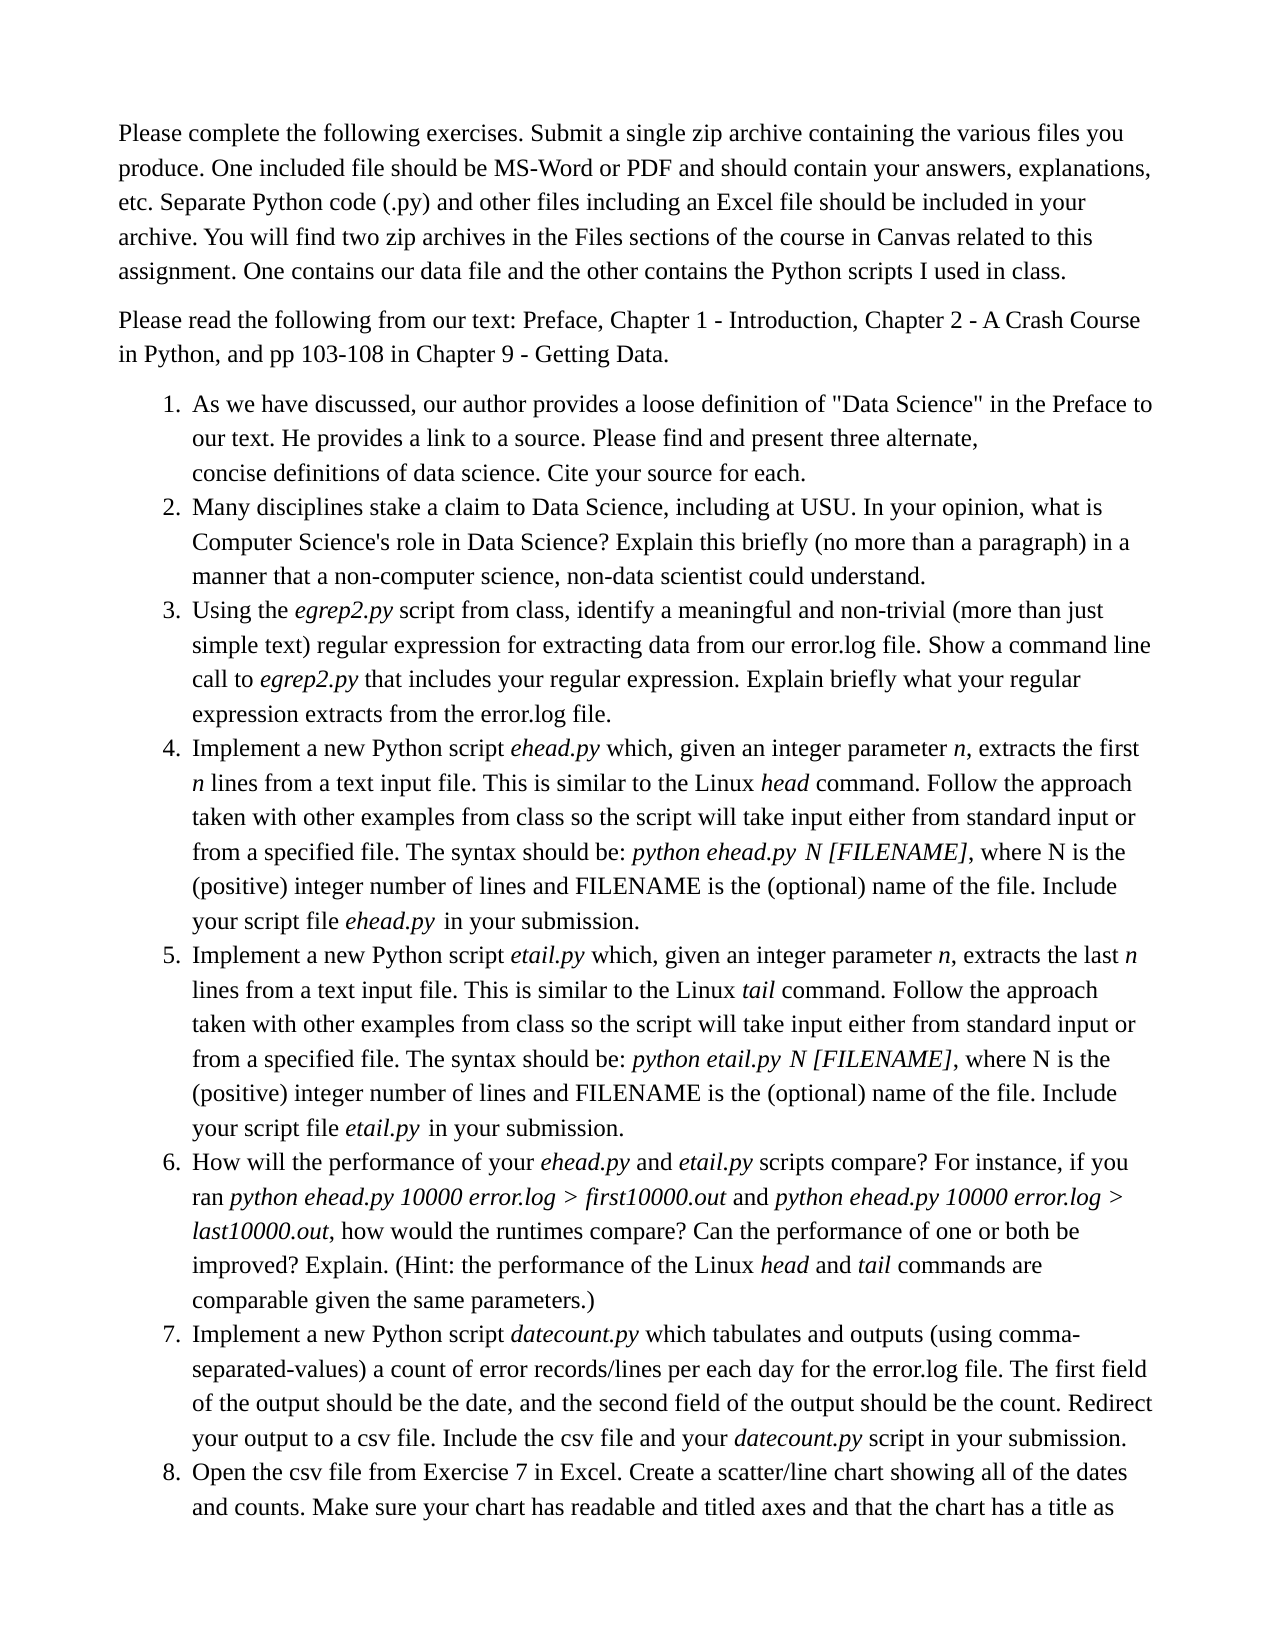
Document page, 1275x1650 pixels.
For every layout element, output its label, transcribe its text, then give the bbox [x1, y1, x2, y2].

list Open the csv file from Exercise 7 in Excel. Create a scatter/line chart showing all of the dates and counts. Make sure your chart has readable and titled axes and that the chart has a title as [162, 1457, 1157, 1521]
list Implement a new Python script datecount.py which tabulates and outputs (using comma-separated-values) a count of error records/lines per each day for the error.log file. The first field of the output should be the date, and the second field of the output should be the count. Redirect your output to a csv file. Include the csv file and your datecount.py script in your submission. [162, 1319, 1157, 1452]
list Using the egrep2.py script from class, identify a meaningful and non-trivial (more than just simple text) regular expression for extracting data from our error.log file. Show a command line call to egrep2.py that includes your regular expression. Explain briefly what your regular expression extracts from the error.log file. [162, 596, 1157, 728]
list How will the performance of your ehead.py and etail.py scripts compare? For instance, if you ran python ehead.py 10000 error.log > first10000.out and python ehead.py 10000 error.log > last10000.out, how would the runtimes compare? Can the performance of one or both be improved? Explain. (Hint: the performance of the Linux head and tail commands are comparable given the same parameters.) [162, 1147, 1157, 1314]
text Please read the following from our text: Preface, Chapter 1 - Introduction, Chapter 2 - A Crash Course in Python, and pp 103-108 in Chapter 9 - Getting Data. [118, 305, 1157, 368]
list As we have discussed, our author provides a loose definition of "Data Science" in the Preface to our text. He provides a link to a source. Please find and present three alternate, concise definitions of data science. Cite your source for each. [162, 389, 1157, 486]
list Many disciplines stake a claim to Data Science, including at USU. In your opinion, what is Computer Science's role in Data Science? Explain this briefly (no more than a paragraph) in a manner that a non-computer science, non-data scientist could understand. [162, 492, 1157, 590]
list Implement a new Python script etail.py which, given an integer parameter n, extracts the last n lines from a text input file. This is similar to the Linux tail command. Follow the approach taken with other examples from class so the script will take input either from standard input or from a specified file. The syntax should be: python etail.py N [FILENAME], where N is the (positive) integer number of lines and FILENAME is the (optional) name of the file. Include your script file etail.py in your submission. [162, 940, 1157, 1141]
list Implement a new Python script ehead.py which, given an integer parameter n, extracts the first n lines from a text input file. This is similar to the Linux head command. Follow the approach taken with other examples from class so the script will take input either from standard input or from a specified file. The syntax should be: python ehead.py N [FILENAME], where N is the (positive) integer number of lines and FILENAME is the (optional) name of the file. Include your script file ehead.py in your submission. [162, 733, 1157, 934]
text Please complete the following exercises. Submit a single zip archive containing the various files you produce. One included file should be MS-Word or PDF and should contain your answers, explanations, etc. Separate Python code (.py) and other files including an Excel file should be included in your archive. You will find two zip archives in the Files sections of the course in Canvas related to this assignment. One contains our data file and the other contains the Python scripts I used in class. [118, 118, 1157, 285]
